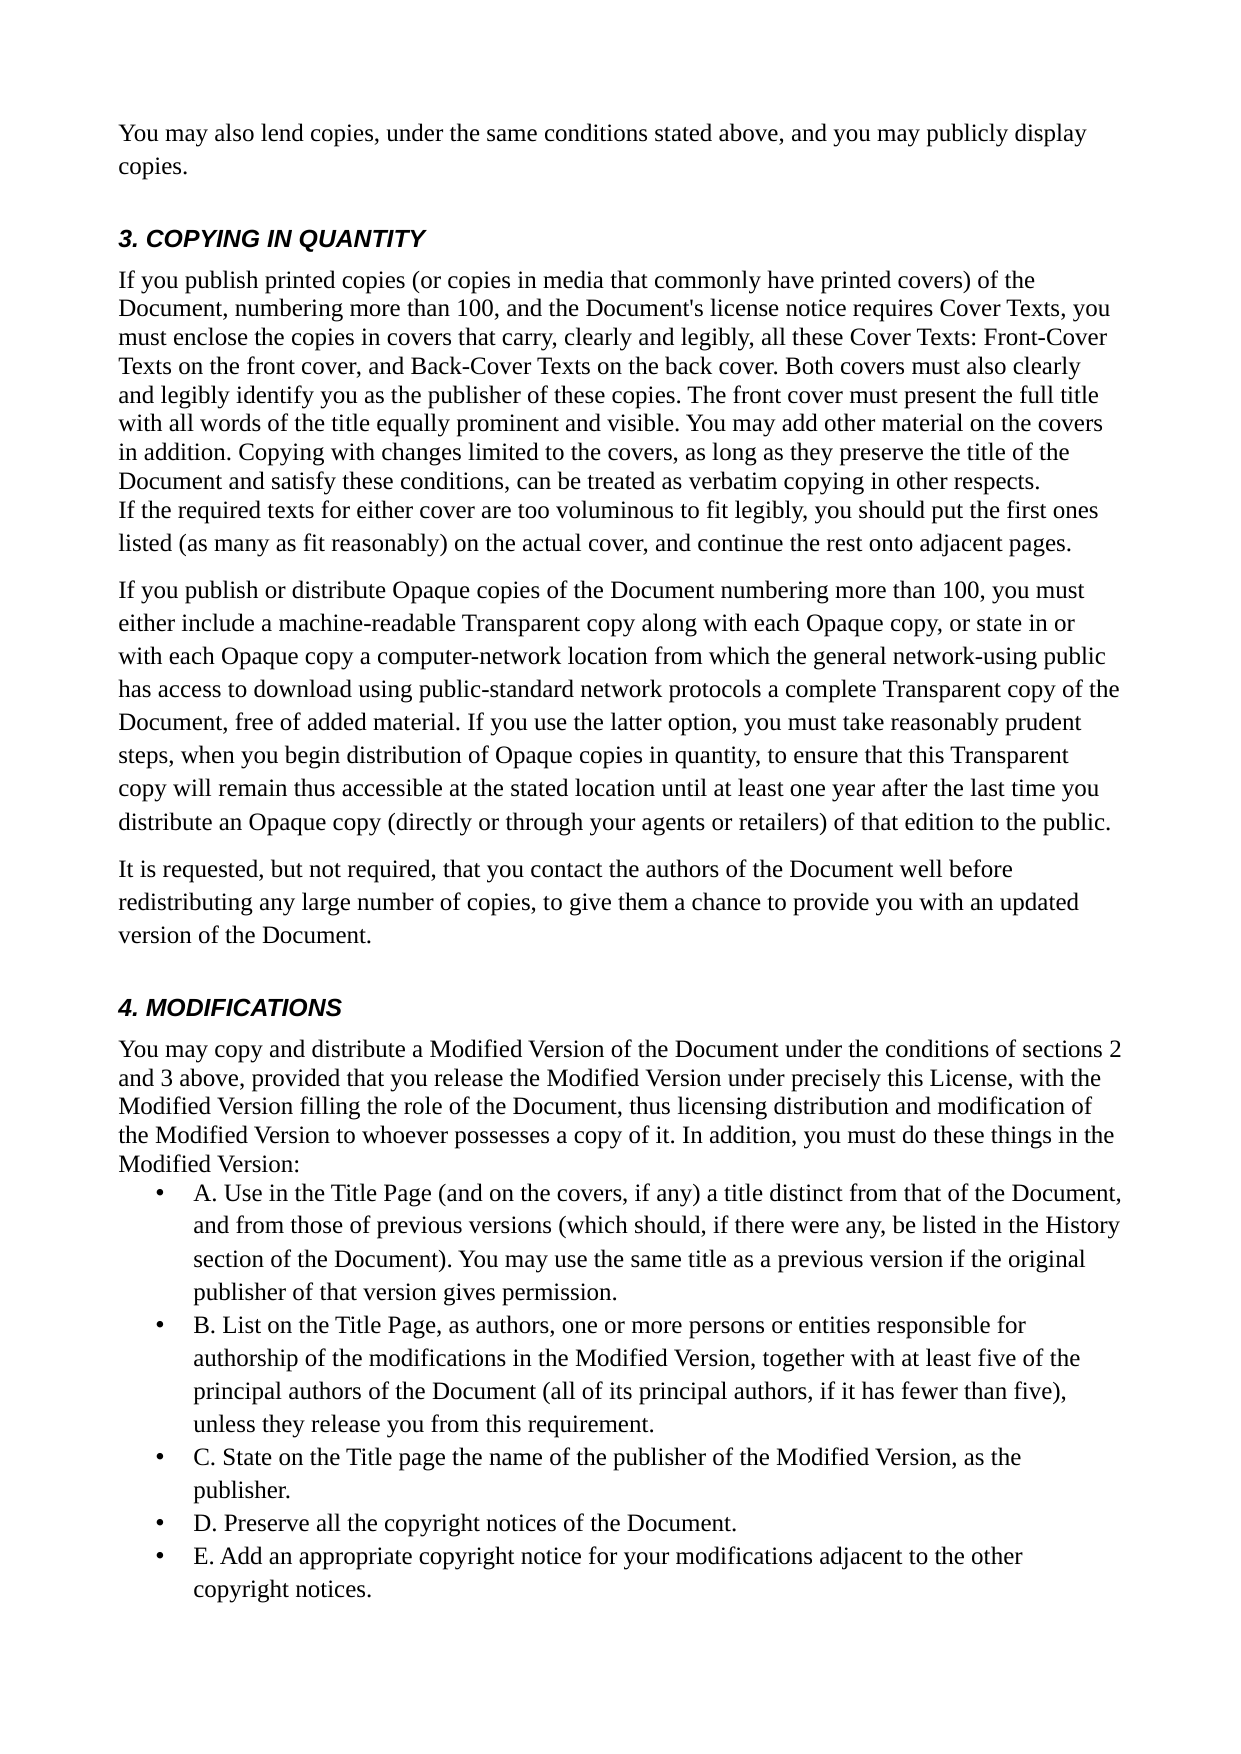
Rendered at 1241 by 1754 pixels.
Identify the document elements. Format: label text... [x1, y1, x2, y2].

list A. Use in the Title Page (and on the covers, if any) a title distinct from that of the Document, and from those of previous versions (which should, if there were any, be listed in the History section of the Document). You may use the same title as a previous version if the original publisher of that version gives permission. [156, 1178, 1122, 1305]
subtitle 3. COPYING IN QUANTITY [118, 224, 1122, 252]
list C. State on the Title page the name of the publisher of the Modified Version, as the publisher. [156, 1442, 1122, 1503]
text If you publish or distribute Opaque copies of the Document numbering more than 100, you must either include a machine-readable Transparent copy along with each Opaque copy, or state in or with each Opaque copy a computer-network location from which the general network-using public has access to download using public-standard network protocols a complete Transparent copy of the Document, free of added material. If you use the latter option, you must take reasonably prudent steps, when you begin distribution of Opaque copies in quantity, to ensure that this Transparent copy will remain thus accessible at the stated location until at least one year after the last time you distribute an Opaque copy (directly or through your agents or retailers) of that edition to the public. [118, 575, 1122, 835]
text You may also lend copies, under the same conditions stated above, and you may publicly display copies. [118, 118, 1122, 180]
list B. List on the Title Page, as authors, one or more persons or entities responsible for authorship of the modifications in the Modified Version, together with at least five of the principal authors of the Document (all of its principal authors, if it has fewer than five), unless they release you from this requirement. [156, 1310, 1122, 1437]
text You may copy and distribute a Modified Version of the Document under the conditions of sections 2 and 3 above, provided that you release the Modified Version under precisely this License, with the Modified Version filling the role of the Document, thus licensing distribution and modification of the Modified Version to whoever possesses a copy of it. In addition, you must do these things in the Modified Version: [118, 1034, 1122, 1178]
list E. Add an appropriate copyright notice for your modifications adjacent to the other copyright notices. [156, 1541, 1122, 1603]
list D. Preserve all the copyright notices of the Document. [156, 1508, 1122, 1537]
text If the required texts for either cover are too voluminous to fit legibly, you should put the first ones listed (as many as fit reasonably) on the actual cover, and continue the rest onto adjacent pages. [118, 495, 1122, 557]
text If you publish printed copies (or copies in media that commonly have printed covers) of the Document, numbering more than 100, and the Document's license notice requires Cover Texts, you must enclose the copies in covers that carry, clearly and legibly, all these Cover Texts: Front-Cover Texts on the front cover, and Back-Cover Texts on the back cover. Both covers must also clearly and legibly identify you as the publisher of these copies. The front cover must present the full title with all words of the title equally prominent and visible. You may add other material on the covers in addition. Copying with changes limited to the covers, as long as they preserve the title of the Document and satisfy these conditions, can be treated as verbatim copying in other respects. [118, 265, 1122, 495]
subtitle 4. MODIFICATIONS [118, 993, 1122, 1021]
text It is requested, but not required, that you contact the authors of the Document well before redistributing any large number of copies, to give them a chance to provide you with an updated version of the Document. [118, 854, 1122, 949]
